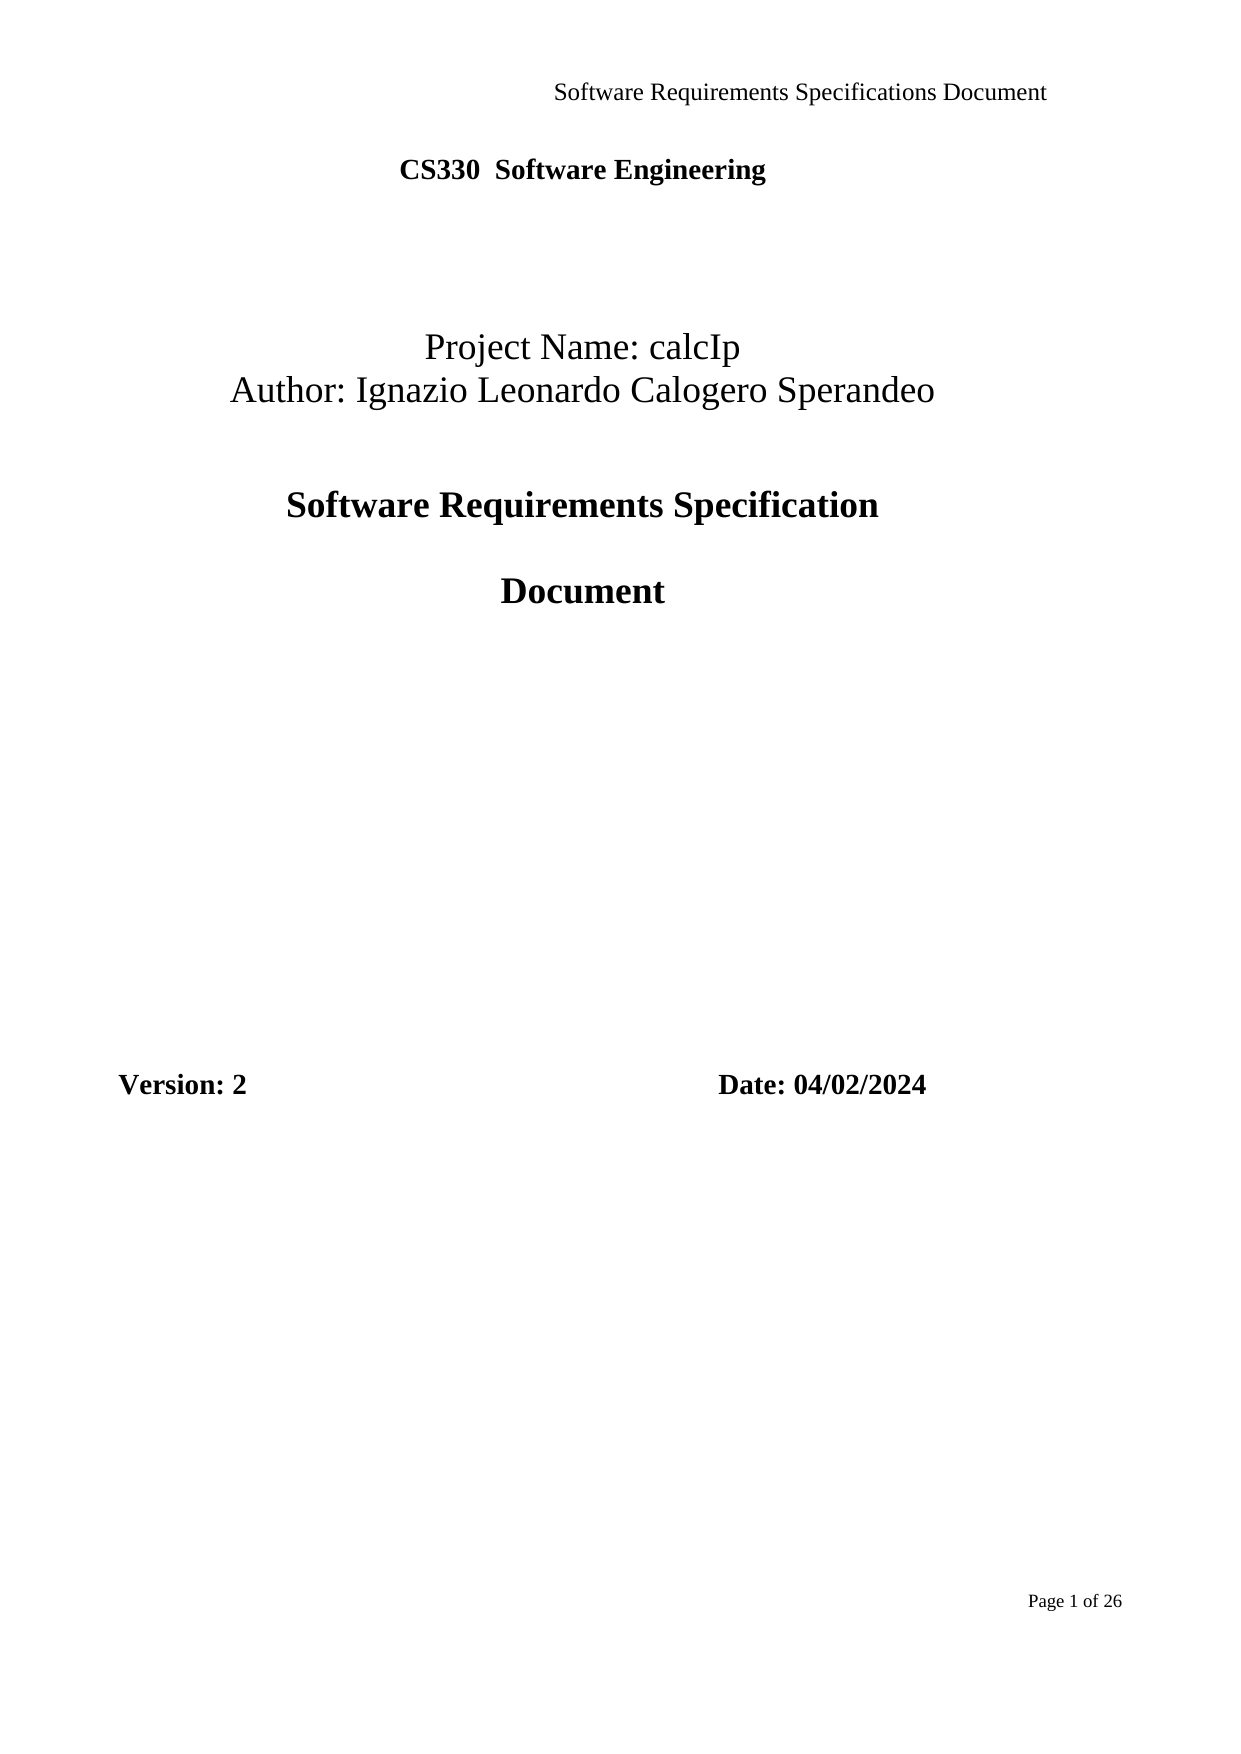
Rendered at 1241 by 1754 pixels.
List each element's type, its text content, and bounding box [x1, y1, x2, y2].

text Software Requirements Specification [118, 482, 1047, 526]
text Project Name: calcIp [118, 324, 1047, 367]
text Version: 2 Date: 04/02/2024 [118, 1067, 1047, 1101]
text Document [118, 569, 1047, 612]
text CS330 Software Engineering [118, 152, 1047, 185]
text Author: Ignazio Leonardo Calogero Sperandeo [118, 367, 1047, 411]
